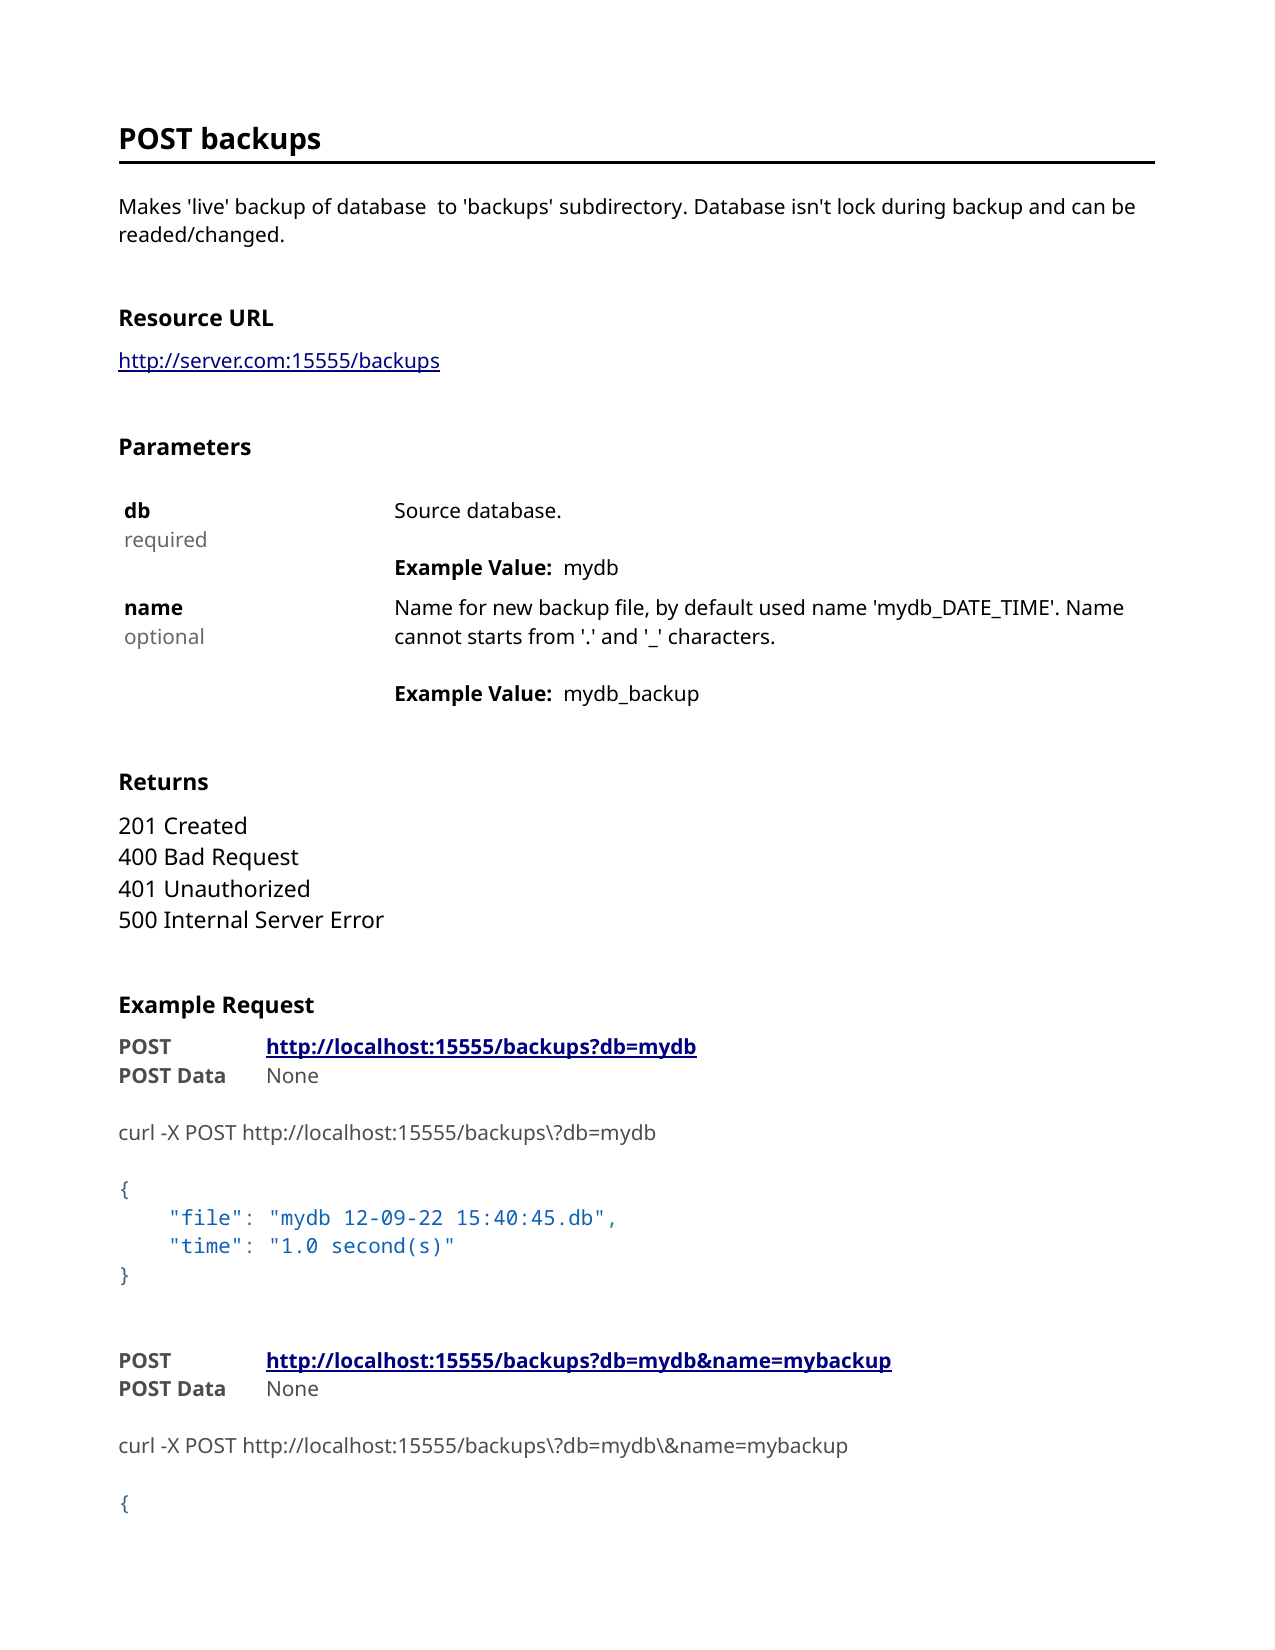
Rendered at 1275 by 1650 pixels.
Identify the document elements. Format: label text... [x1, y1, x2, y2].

subtitle Returns [118, 766, 1157, 798]
text 401 Unauthorized [118, 873, 1157, 904]
text { [118, 1488, 1157, 1517]
text 400 Bad Request [118, 841, 1157, 873]
text curl -X POST http://localhost:15555/backups\?db=mydb [118, 1118, 1157, 1146]
text POST backups [118, 118, 1157, 158]
text POST http://localhost:15555/backups?db=mydb [118, 1032, 1157, 1061]
table_header Source database. Example Value: mydb [389, 491, 1157, 588]
text "file": "mydb 12-09-22 15:40:45.db", [118, 1203, 1157, 1231]
subtitle Resource URL [118, 302, 1157, 333]
text "time": "1.0 second(s)" [118, 1231, 1157, 1260]
text 201 Created [118, 810, 1157, 841]
text POST Data None [118, 1061, 1157, 1089]
text POST http://localhost:15555/backups?db=mydb&name=mybackup [118, 1346, 1157, 1374]
text POST Data None [118, 1374, 1157, 1403]
table_header db required [118, 491, 388, 588]
text { [118, 1174, 1157, 1203]
text Makes 'live' backup of database to 'backups' subdirectory. Database isn't lock during backup and can be readed/changed. [118, 192, 1157, 249]
text curl -X POST http://localhost:15555/backups\?db=mydb\&name=mybackup [118, 1431, 1157, 1460]
subtitle Example Request [118, 988, 1157, 1020]
text http://server.com:15555/backups [118, 346, 1157, 374]
text } [118, 1260, 1157, 1288]
table_cell Name for new backup file, by default used name 'mydb_DATE_TIME'. Name cannot starts from '.' and '_' characters. Example Value: mydb_backup [389, 588, 1157, 713]
text 500 Internal Server Error [118, 904, 1157, 935]
table_cell name optional [118, 588, 388, 713]
subtitle Parameters [118, 431, 1157, 462]
